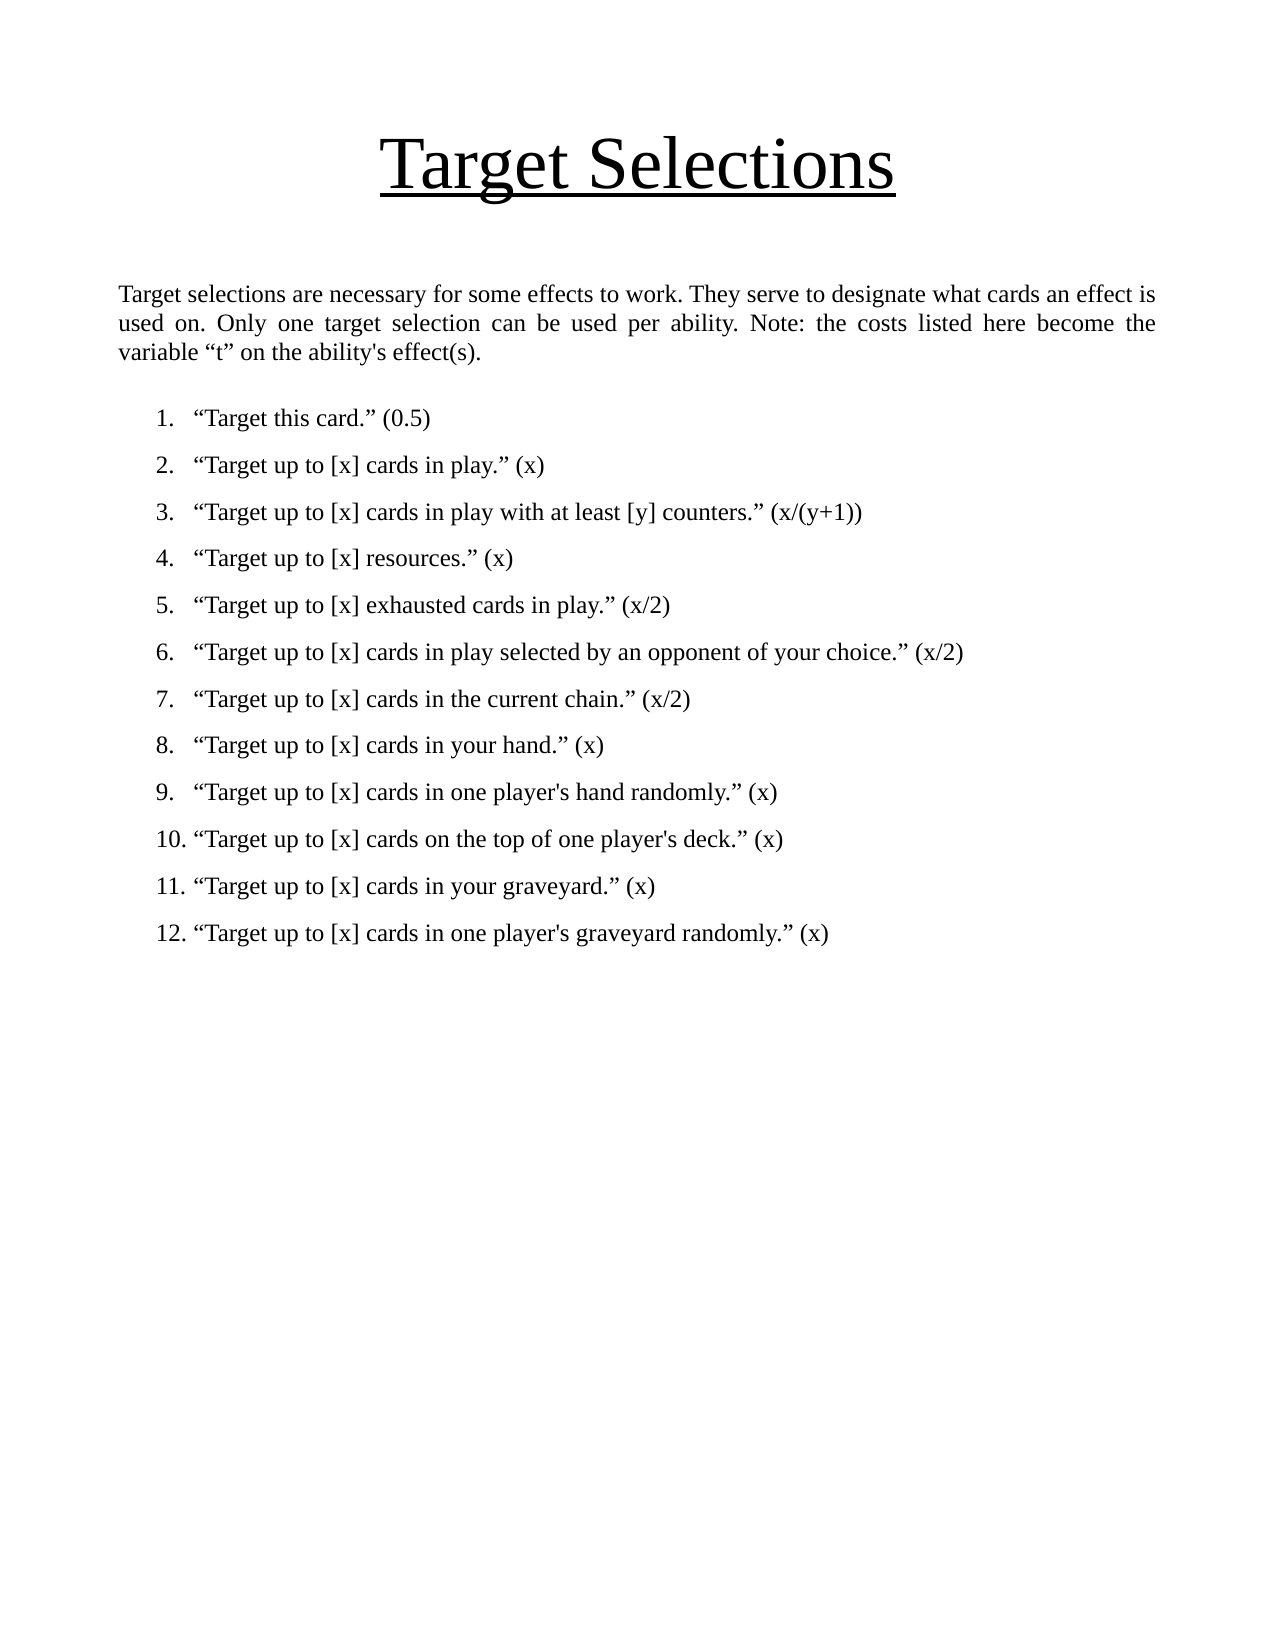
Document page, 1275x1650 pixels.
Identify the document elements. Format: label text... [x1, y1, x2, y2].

list “Target up to [x] exhausted cards in play.” (x/2) [156, 590, 1157, 619]
list “Target up to [x] cards in your graveyard.” (x) [156, 871, 1157, 899]
text Target selections are necessary for some effects to work. They serve to designate what cards an effect is used on. Only one target selection can be used per ability. Note: the costs listed here become the variable “t” on the ability's effect(s). [118, 279, 1157, 366]
list “Target up to [x] cards in your hand.” (x) [156, 731, 1157, 759]
list “Target up to [x] resources.” (x) [156, 543, 1157, 572]
list “Target up to [x] cards in play.” (x) [156, 450, 1157, 479]
list “Target up to [x] cards on the top of one player's deck.” (x) [156, 824, 1157, 853]
list “Target up to [x] cards in the current chain.” (x/2) [156, 684, 1157, 712]
list “Target up to [x] cards in one player's graveyard randomly.” (x) [156, 918, 1157, 946]
text Target Selections [118, 118, 1157, 204]
list “Target this card.” (0.5) [156, 403, 1157, 432]
list “Target up to [x] cards in play with at least [y] counters.” (x/(y+1)) [156, 497, 1157, 525]
list “Target up to [x] cards in play selected by an opponent of your choice.” (x/2) [156, 637, 1157, 666]
list “Target up to [x] cards in one player's hand randomly.” (x) [156, 777, 1157, 806]
